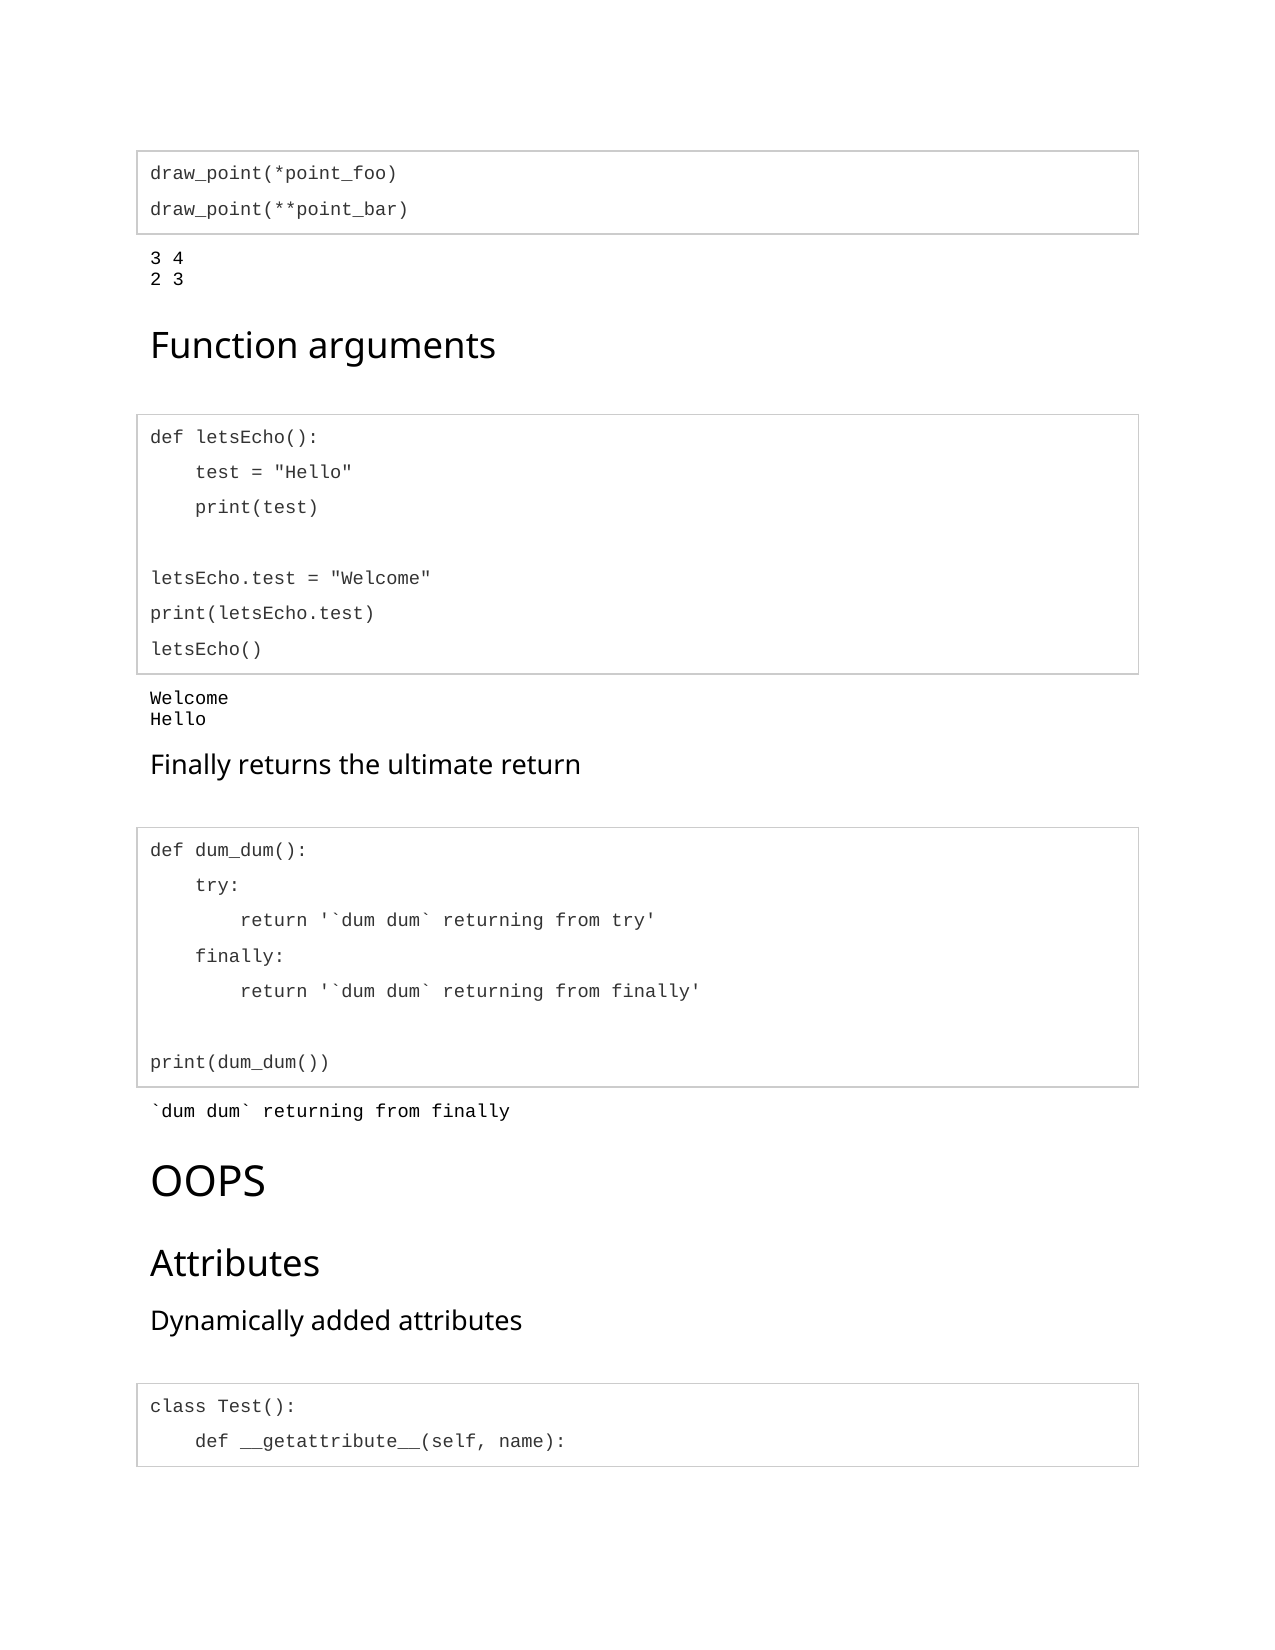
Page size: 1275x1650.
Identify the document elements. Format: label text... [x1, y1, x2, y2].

text Hello [150, 710, 1125, 731]
text def __getattribute__(self, name): [138, 1418, 1138, 1466]
text `dum dum` returning from finally [150, 1102, 1125, 1123]
text test = "Hello" [138, 449, 1138, 484]
text draw_point(*point_foo) [138, 152, 1138, 185]
text return '`dum dum` returning from finally' [138, 968, 1138, 1003]
text print(letsEcho.test) [138, 590, 1138, 625]
text draw_point(**point_bar) [138, 185, 1138, 233]
text print(test) [138, 484, 1138, 519]
text class Test(): [138, 1384, 1138, 1418]
subtitle OOPS [150, 1151, 1125, 1209]
text finally: [138, 932, 1138, 968]
text return '`dum dum` returning from try' [138, 897, 1138, 932]
subtitle Attributes [150, 1238, 1125, 1287]
text def letsEcho(): [138, 415, 1138, 449]
text 2 3 [150, 270, 1125, 291]
subtitle Function arguments [150, 319, 1125, 369]
text print(dum_dum()) [138, 1038, 1138, 1086]
text 3 4 [150, 249, 1125, 270]
text letsEcho.test = "Welcome" [138, 555, 1138, 590]
text try: [138, 862, 1138, 897]
text Welcome [150, 689, 1125, 710]
text letsEcho() [138, 625, 1138, 673]
text def dum_dum(): [138, 828, 1138, 862]
subtitle Finally returns the ultimate return [150, 745, 1125, 782]
subtitle Dynamically added attributes [150, 1301, 1125, 1338]
